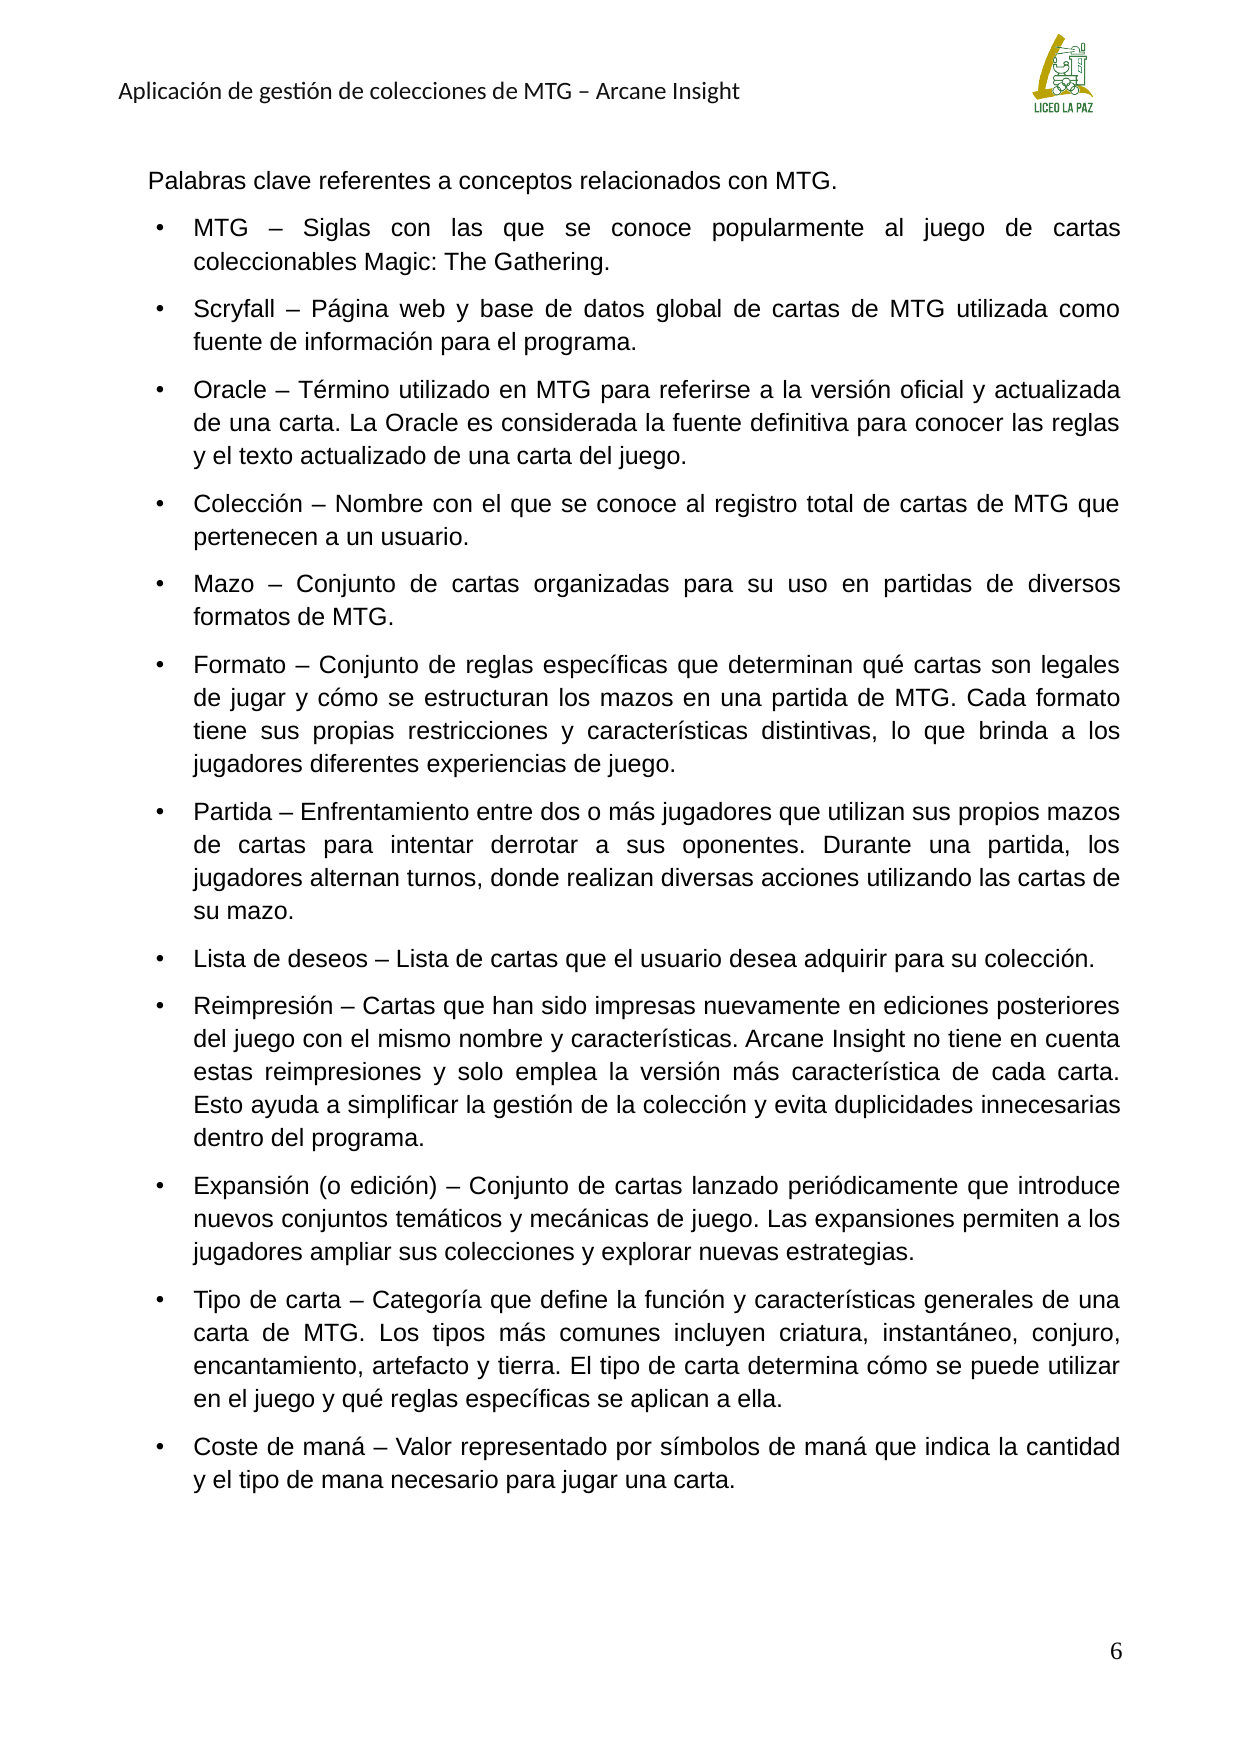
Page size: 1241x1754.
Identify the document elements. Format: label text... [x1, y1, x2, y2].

list Formato – Conjunto de reglas específicas que determinan qué cartas son legales de jugar y cómo se estructuran los mazos en una partida de MTG. Cada formato tiene sus propias restricciones y características distintivas, lo que brinda a los jugadores diferentes experiencias de juego. [156, 650, 1122, 778]
list Reimpresión – Cartas que han sido impresas nuevamente en ediciones posteriores del juego con el mismo nombre y características. Arcane Insight no tiene en cuenta estas reimpresiones y solo emplea la versión más característica de cada carta. Esto ayuda a simplificar la gestión de la colección y evita duplicidades innecesarias dentro del programa. [156, 991, 1122, 1152]
picture [1025, 26, 1100, 121]
text Palabras clave referentes a conceptos relacionados con MTG. [118, 166, 1122, 194]
list Lista de deseos – Lista de cartas que el usuario desea adquirir para su colección. [156, 943, 1122, 972]
list Coste de maná – Valor representado por símbolos de maná que indica la cantidad y el tipo de mana necesario para jugar una carta. [156, 1432, 1122, 1493]
list Expansión (o edición) – Conjunto de cartas lanzado periódicamente que introduce nuevos conjuntos temáticos y mecánicas de juego. Las expansiones permiten a los jugadores ampliar sus colecciones y explorar nuevas estrategias. [156, 1171, 1122, 1266]
list Colección – Nombre con el que se conoce al registro total de cartas de MTG que pertenecen a un usuario. [156, 488, 1122, 550]
list Mazo – Conjunto de cartas organizadas para su uso en partidas de diversos formatos de MTG. [156, 569, 1122, 631]
list Partida – Enfrentamiento entre dos o más jugadores que utilizan sus propios mazos de cartas para intentar derrotar a sus oponentes. Durante una partida, los jugadores alternan turnos, donde realizan diversas acciones utilizando las cartas de su mazo. [156, 797, 1122, 925]
list Tipo de carta – Categoría que define la función y características generales de una carta de MTG. Los tipos más comunes incluyen criatura, instantáneo, conjuro, encantamiento, artefacto y tierra. El tipo de carta determina cómo se puede utilizar en el juego y qué reglas específicas se aplican a ella. [156, 1285, 1122, 1413]
list Oracle – Término utilizado en MTG para referirse a la versión oficial y actualizada de una carta. La Oracle es considerada la fuente definitiva para conocer las reglas y el texto actualizado de una carta del juego. [156, 375, 1122, 470]
list Scryfall – Página web y base de datos global de cartas de MTG utilizada como fuente de información para el programa. [156, 294, 1122, 356]
list MTG – Siglas con las que se conoce popularmente al juego de cartas coleccionables Magic: The Gathering. [156, 213, 1122, 275]
